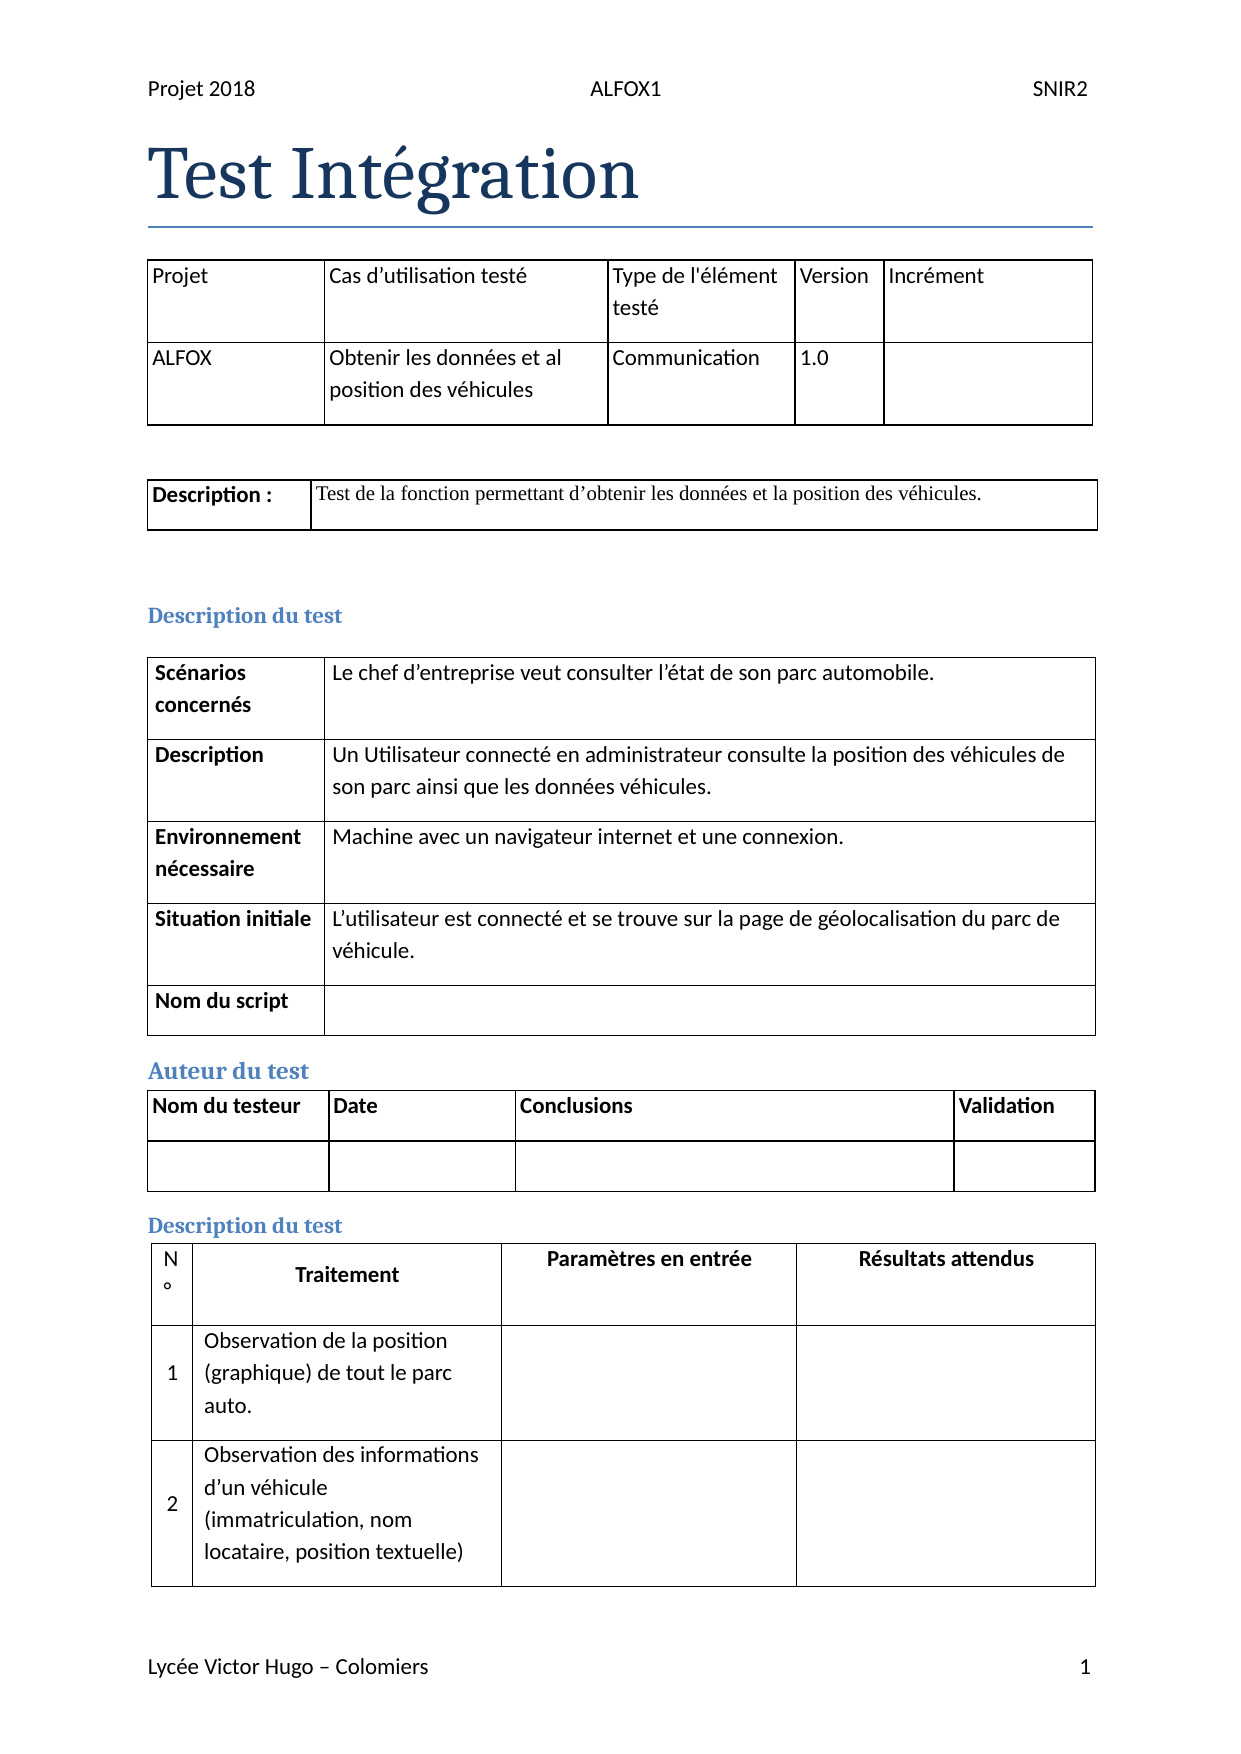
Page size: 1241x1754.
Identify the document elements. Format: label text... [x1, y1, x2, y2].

table_cell Communication [609, 343, 794, 424]
table_header Paramètres en entrée [502, 1244, 796, 1325]
table_header Version [796, 261, 883, 342]
table_header Résultats attendus [797, 1244, 1095, 1325]
table_header Conclusions [516, 1091, 953, 1140]
table_header Incrément [885, 261, 1092, 342]
table_cell Nom du script [148, 986, 324, 1035]
table_cell [148, 1142, 328, 1191]
subtitle Test Intégration [148, 131, 1093, 226]
table_header Type de l'élément testé [609, 261, 794, 342]
table_header Test de la fonction permettant d’obtenir les données et la position des véhicules. [312, 481, 1097, 529]
subtitle Auteur du test [148, 1057, 1093, 1086]
table_cell [330, 1142, 515, 1191]
table_cell [502, 1326, 796, 1439]
table_cell 1.0 [796, 343, 883, 424]
table_cell Observation des informations d’un véhicule (immatriculation, nom locataire, position textuelle) [193, 1441, 501, 1586]
table_cell Un Utilisateur connecté en administrateur consulte la position des véhicules de son parc ainsi que les données véhicules. [325, 740, 1095, 821]
table_cell L’utilisateur est connecté et se trouve sur la page de géolocalisation du parc de véhicule. [325, 904, 1095, 985]
table_cell [955, 1142, 1094, 1191]
table_cell Environnement nécessaire [148, 822, 324, 903]
table_header Le chef d’entreprise veut consulter l’état de son parc automobile. [325, 658, 1095, 739]
table_header Cas d’utilisation testé [325, 261, 607, 342]
table_cell [516, 1142, 953, 1191]
table_header Validation [955, 1091, 1094, 1140]
table_header Traitement [193, 1244, 501, 1325]
table_cell 1 [152, 1326, 192, 1439]
subtitle Description du test [148, 1213, 1093, 1239]
table_cell ALFOX [148, 343, 324, 424]
table_cell Obtenir les données et al position des véhicules [325, 343, 607, 424]
table_header Date [330, 1091, 515, 1140]
table_cell Description [148, 740, 324, 821]
table_cell [797, 1441, 1095, 1586]
table_cell Machine avec un navigateur internet et une connexion. [325, 822, 1095, 903]
table_cell [325, 986, 1095, 1035]
table_cell Observation de la position (graphique) de tout le parc auto. [193, 1326, 501, 1439]
table_cell [502, 1441, 796, 1586]
table_header Description : [148, 481, 310, 529]
table_cell 2 [152, 1441, 192, 1586]
table_header Nom du testeur [148, 1091, 328, 1140]
table_cell Situation initiale [148, 904, 324, 985]
table_cell [797, 1326, 1095, 1439]
table_header Scénarios concernés [148, 658, 324, 739]
subtitle Description du test [148, 603, 1093, 629]
table_header N° [152, 1244, 192, 1325]
table_cell [885, 343, 1092, 424]
table_header Projet [148, 261, 324, 342]
